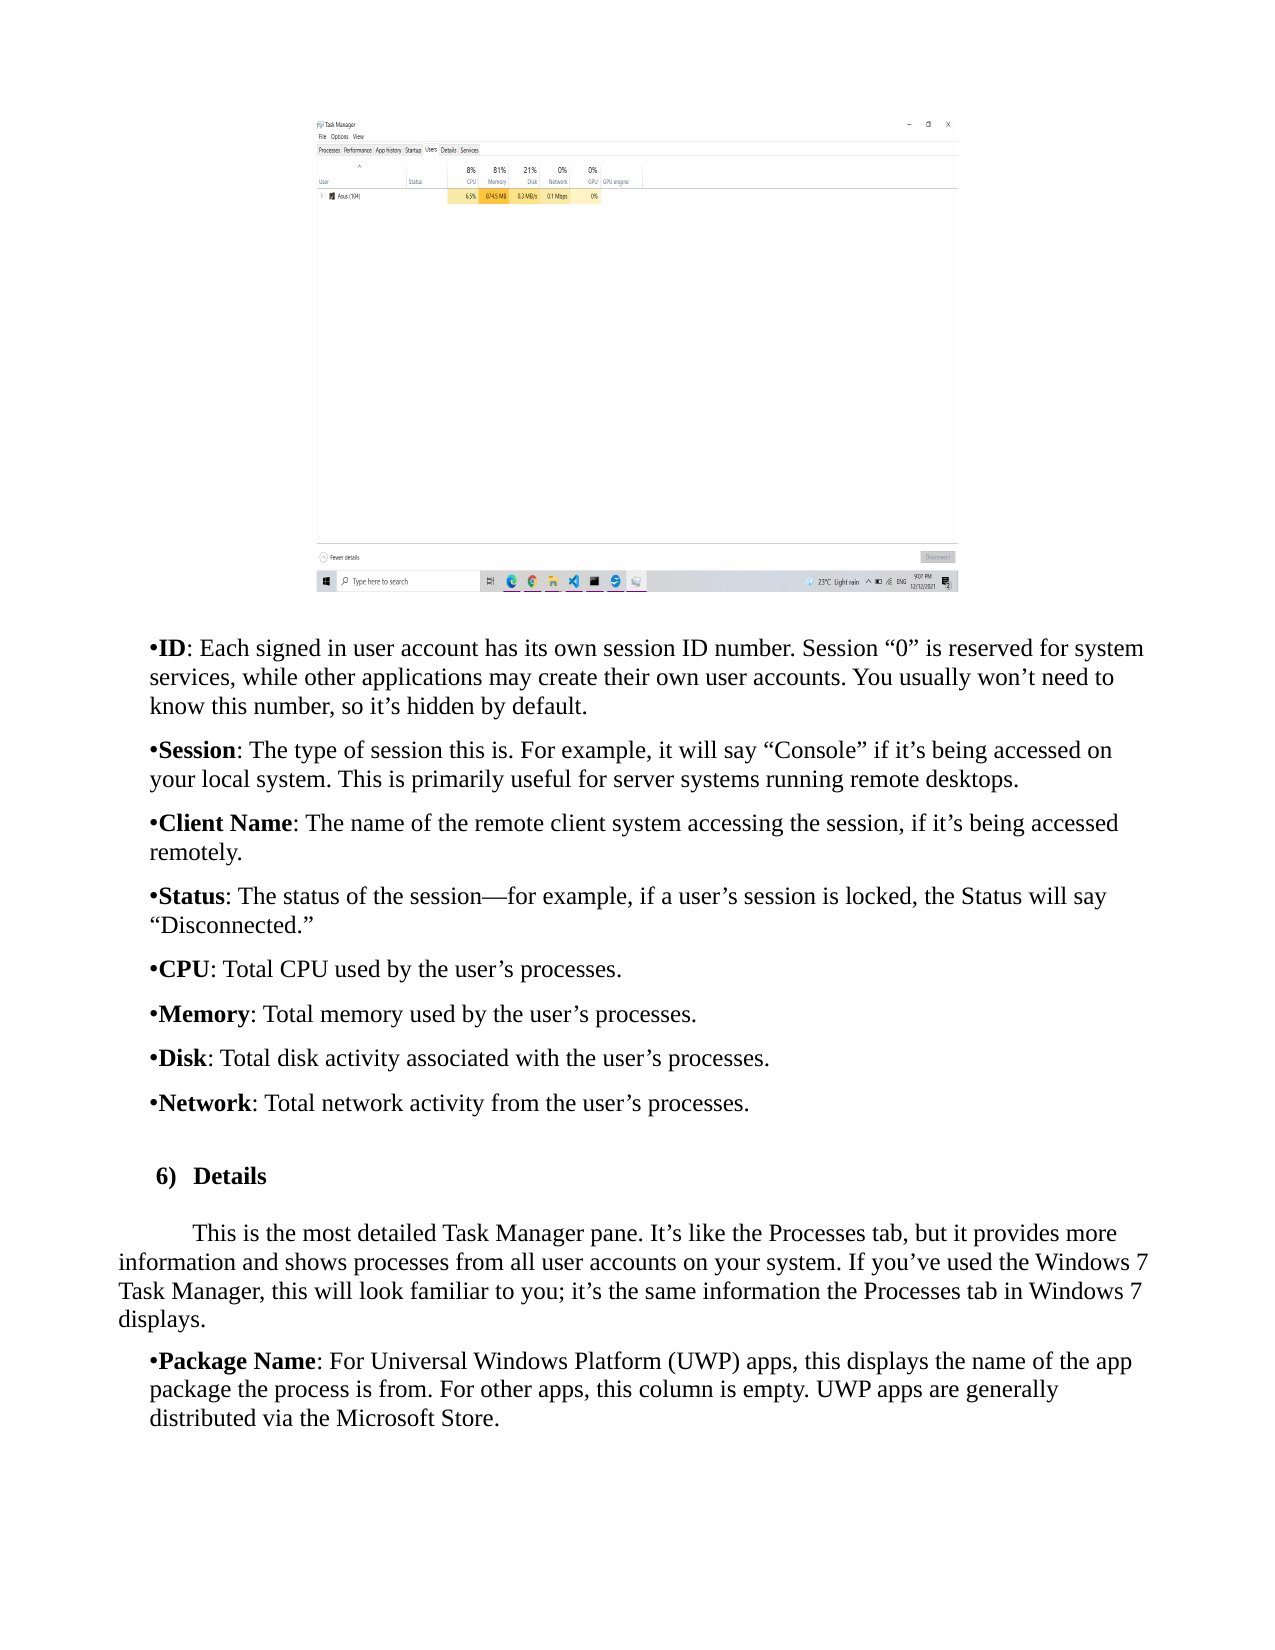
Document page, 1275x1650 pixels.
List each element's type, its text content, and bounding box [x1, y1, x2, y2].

text This is the most detailed Task Manager pane. It’s like the Processes tab, but it provides more information and shows processes from all user accounts on your system. If you’ve used the Windows 7 Task Manager, this will look familiar to you; it’s the same information the Processes tab in Windows 7 displays. [118, 1218, 1157, 1333]
list CPU: Total CPU used by the user’s processes. [118, 954, 1157, 983]
list Disk: Total disk activity associated with the user’s processes. [118, 1043, 1157, 1072]
list Network: Total network activity from the user’s processes. [118, 1088, 1157, 1116]
list Client Name: The name of the remote client system accessing the session, if it’s being accessed remotely. [118, 808, 1157, 866]
list Package Name: For Universal Windows Platform (UWP) apps, this displays the name of the app package the process is from. For other apps, this column is empty. UWP apps are generally distributed via the Microsoft Store. [118, 1346, 1157, 1432]
list Status: The status of the session—for example, if a user’s session is locked, the Status will say “Disconnected.” [118, 881, 1157, 939]
list Details [156, 1161, 1157, 1189]
list Session: The type of session this is. For example, it will say “Console” if it’s being accessed on your local system. This is primarily useful for server systems running remote desktops. [118, 735, 1157, 793]
picture [316, 118, 959, 592]
list ID: Each signed in user account has its own session ID number. Session “0” is reserved for system services, while other applications may create their own user accounts. You usually won’t need to know this number, so it’s hidden by default. [118, 633, 1157, 719]
list Memory: Total memory used by the user’s processes. [118, 999, 1157, 1028]
